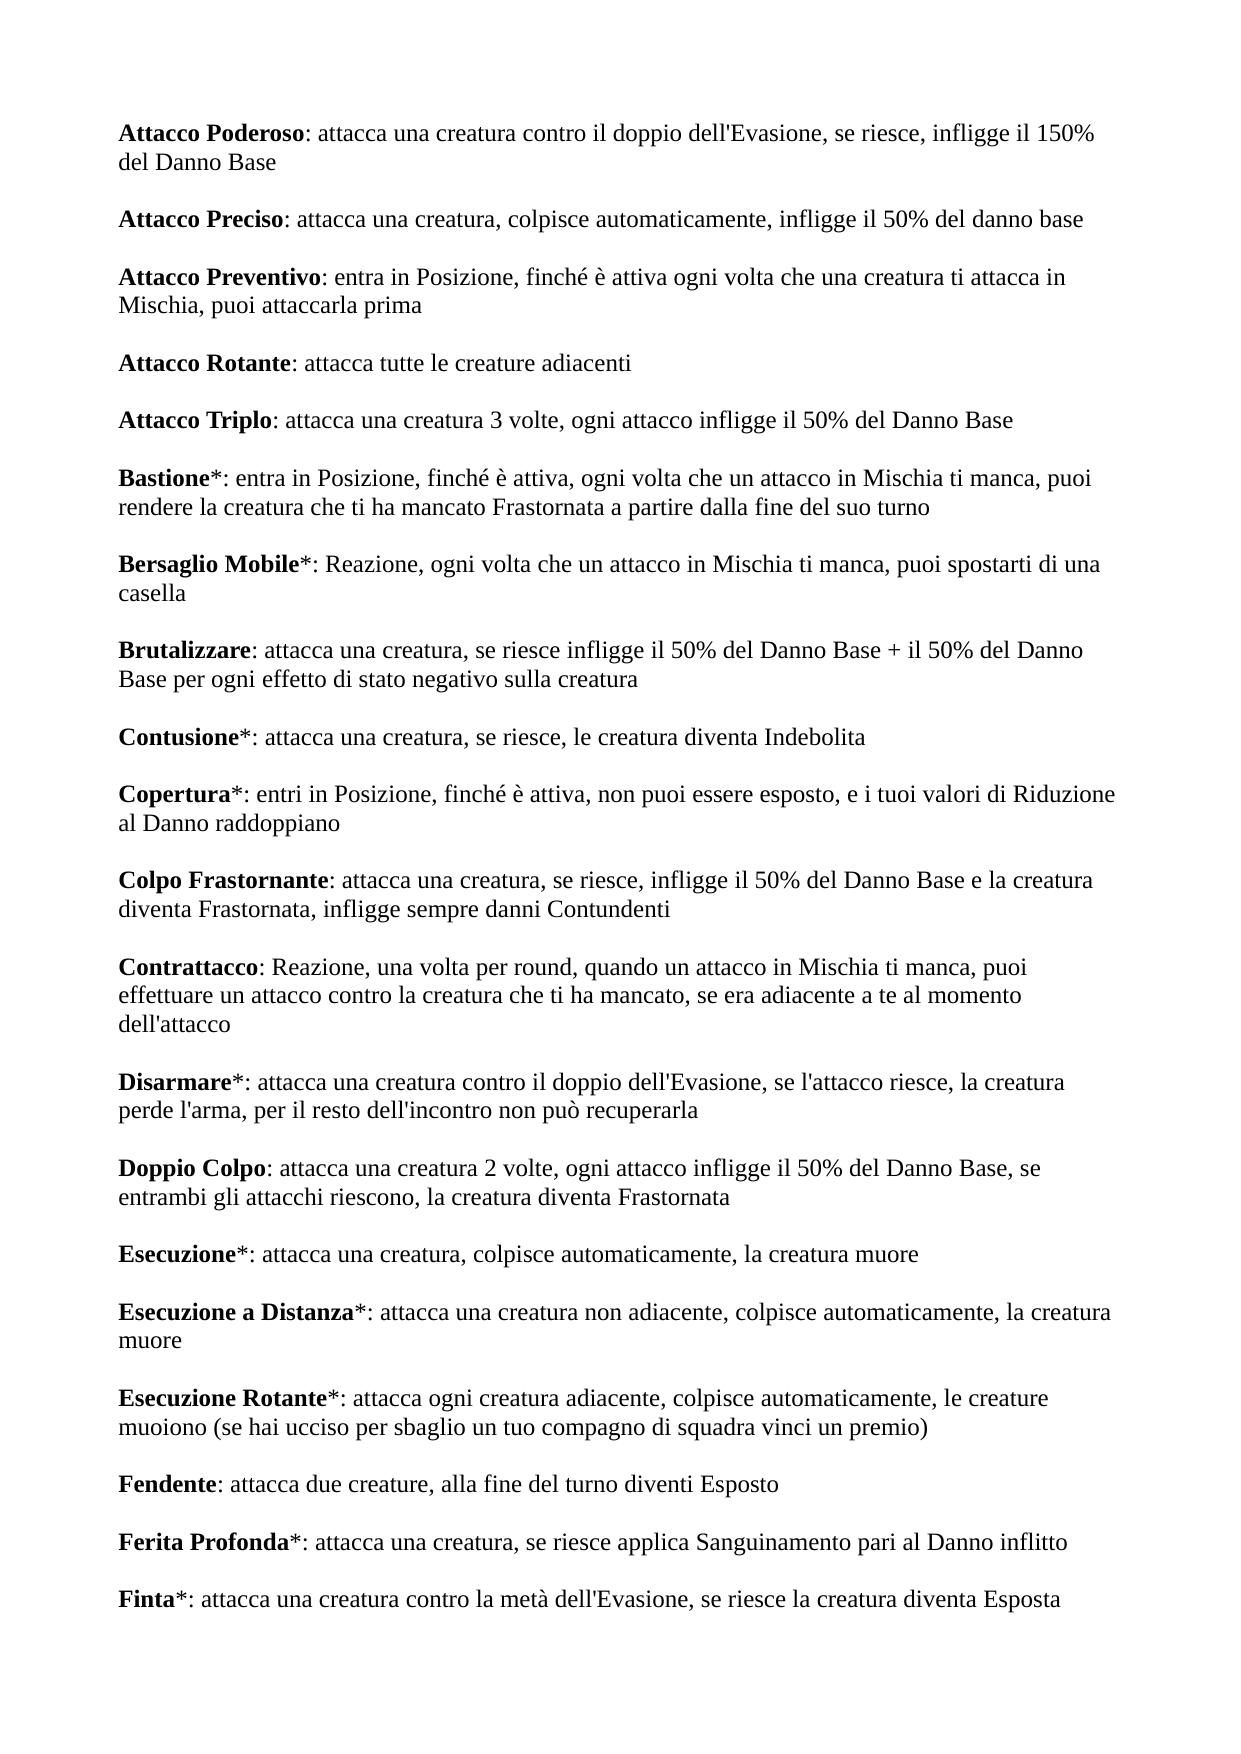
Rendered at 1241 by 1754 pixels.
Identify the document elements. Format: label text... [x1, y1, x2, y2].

text Disarmare*: attacca una creatura contro il doppio dell'Evasione, se l'attacco riesce, la creatura perde l'arma, per il resto dell'incontro non può recuperarla [118, 1067, 1122, 1124]
text Attacco Rotante: attacca tutte le creature adiacenti [118, 348, 1122, 377]
text Doppio Colpo: attacca una creatura 2 volte, ogni attacco infligge il 50% del Danno Base, se entrambi gli attacchi riescono, la creatura diventa Frastornata [118, 1153, 1122, 1211]
text Fendente: attacca due creature, alla fine del turno diventi Esposto [118, 1469, 1122, 1498]
text Contrattacco: Reazione, una volta per round, quando un attacco in Mischia ti manca, puoi effettuare un attacco contro la creatura che ti ha mancato, se era adiacente a te al momento dell'attacco [118, 952, 1122, 1038]
text Copertura*: entri in Posizione, finché è attiva, non puoi essere esposto, e i tuoi valori di Riduzione al Danno raddoppiano [118, 779, 1122, 837]
text Esecuzione a Distanza*: attacca una creatura non adiacente, colpisce automaticamente, la creatura muore [118, 1297, 1122, 1354]
text Esecuzione Rotante*: attacca ogni creatura adiacente, colpisce automaticamente, le creature muoiono (se hai ucciso per sbaglio un tuo compagno di squadra vinci un premio) [118, 1383, 1122, 1441]
text Bersaglio Mobile*: Reazione, ogni volta che un attacco in Mischia ti manca, puoi spostarti di una casella [118, 549, 1122, 607]
text Brutalizzare: attacca una creatura, se riesce infligge il 50% del Danno Base + il 50% del Danno Base per ogni effetto di stato negativo sulla creatura [118, 636, 1122, 693]
text Contusione*: attacca una creatura, se riesce, le creatura diventa Indebolita [118, 722, 1122, 751]
text Ferita Profonda*: attacca una creatura, se riesce applica Sanguinamento pari al Danno inflitto [118, 1527, 1122, 1556]
text Attacco Poderoso: attacca una creatura contro il doppio dell'Evasione, se riesce, infligge il 150% del Danno Base [118, 118, 1122, 176]
text Attacco Preventivo: entra in Posizione, finché è attiva ogni volta che una creatura ti attacca in Mischia, puoi attaccarla prima [118, 262, 1122, 319]
text Colpo Frastornante: attacca una creatura, se riesce, infligge il 50% del Danno Base e la creatura diventa Frastornata, infligge sempre danni Contundenti [118, 866, 1122, 923]
text Bastione*: entra in Posizione, finché è attiva, ogni volta che un attacco in Mischia ti manca, puoi rendere la creatura che ti ha mancato Frastornata a partire dalla fine del suo turno [118, 463, 1122, 521]
text Finta*: attacca una creatura contro la metà dell'Evasione, se riesce la creatura diventa Esposta [118, 1584, 1122, 1613]
text Attacco Preciso: attacca una creatura, colpisce automaticamente, infligge il 50% del danno base [118, 204, 1122, 233]
text Attacco Triplo: attacca una creatura 3 volte, ogni attacco infligge il 50% del Danno Base [118, 406, 1122, 434]
text Esecuzione*: attacca una creatura, colpisce automaticamente, la creatura muore [118, 1239, 1122, 1268]
